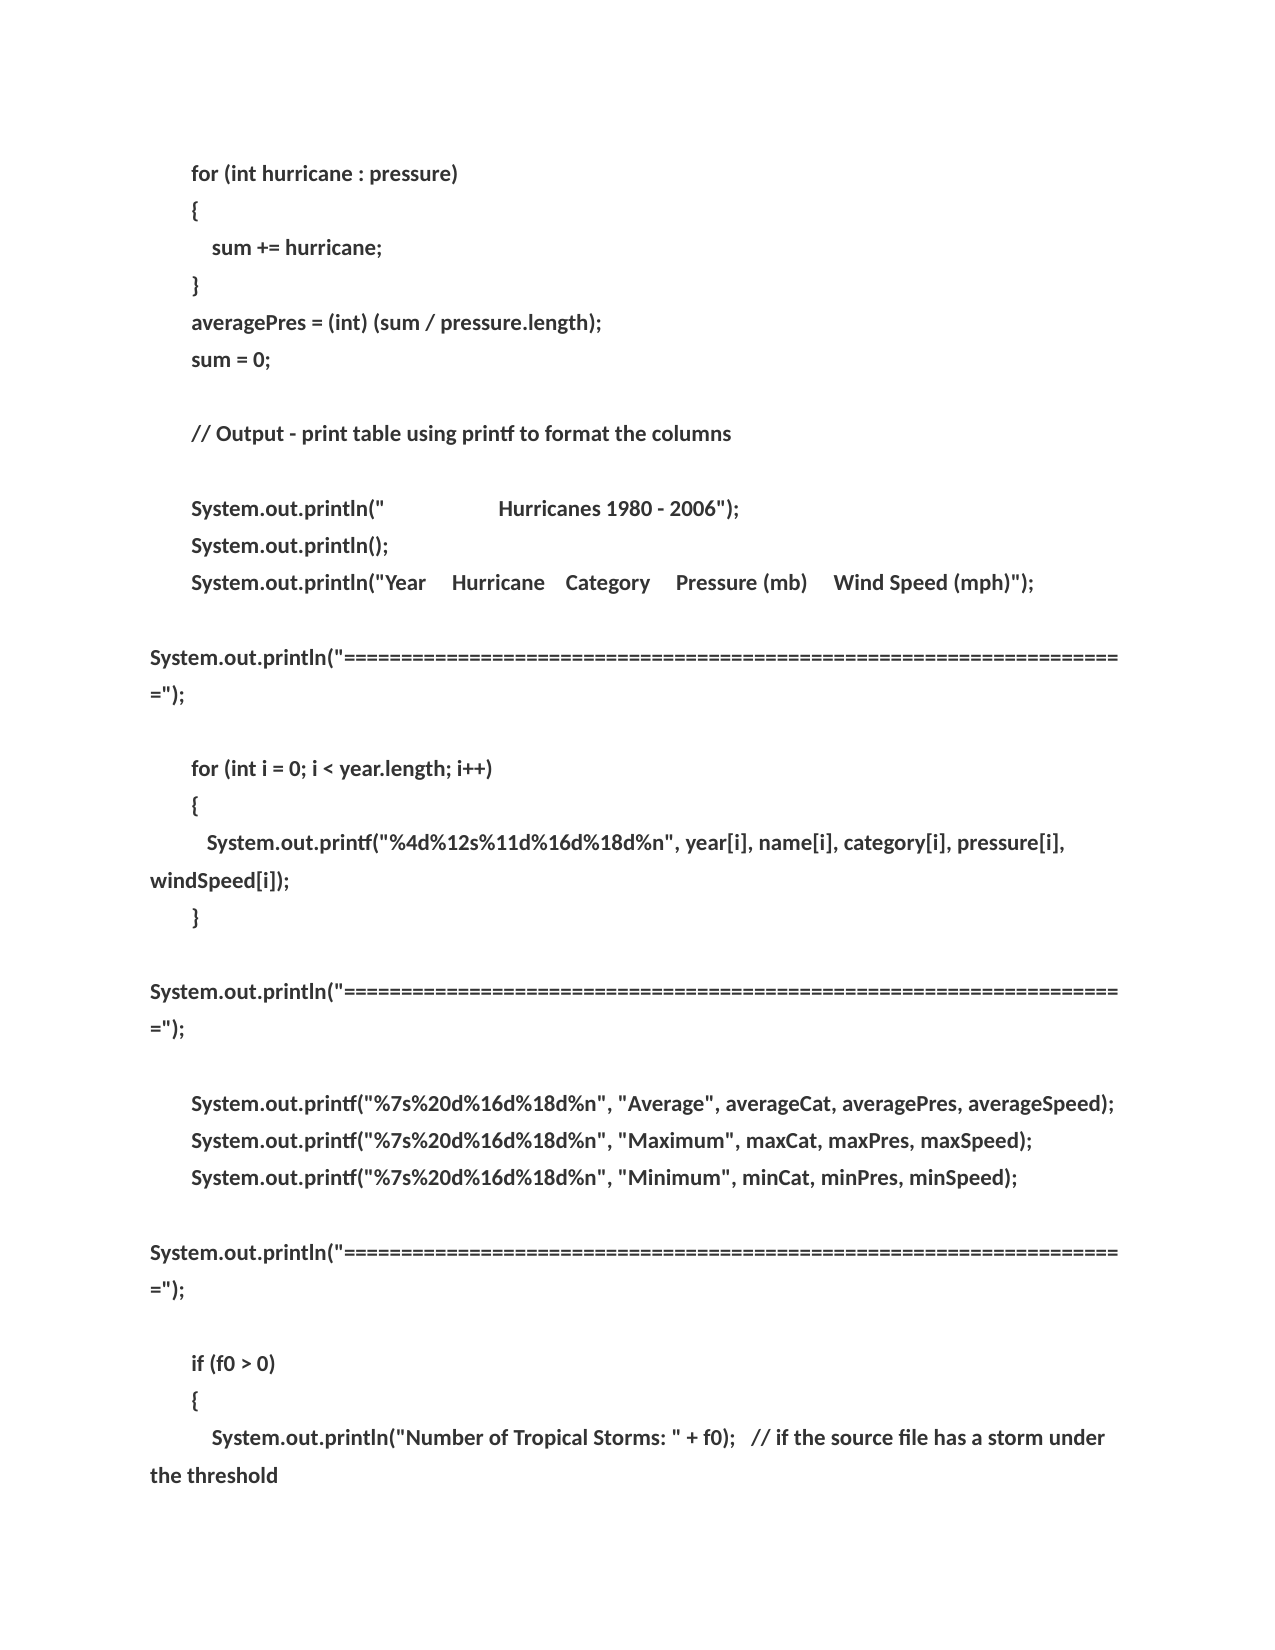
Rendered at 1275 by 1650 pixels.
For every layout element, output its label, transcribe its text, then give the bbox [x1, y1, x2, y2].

text sum = 0; [150, 336, 1125, 373]
text System.out.printf("%7s%20d%16d%18d%n", "Minimum", minCat, minPres, minSpeed); [150, 1154, 1125, 1191]
text System.out.println("====================================================================="); [150, 931, 1125, 1042]
text { [150, 1377, 1125, 1414]
text } [150, 894, 1125, 931]
text System.out.printf("%7s%20d%16d%18d%n", "Maximum", maxCat, maxPres, maxSpeed); [150, 1117, 1125, 1154]
text } [150, 262, 1125, 299]
text System.out.println("====================================================================="); [150, 596, 1125, 708]
text System.out.println(); [150, 522, 1125, 559]
text System.out.println(" Hurricanes 1980 - 2006"); [150, 485, 1125, 522]
text System.out.printf("%4d%12s%11d%16d%18d%n", year[i], name[i], category[i], pressure[i], windSpeed[i]); [150, 819, 1125, 894]
text for (int i = 0; i < year.length; i++) [150, 745, 1125, 782]
text System.out.println("Year Hurricane Category Pressure (mb) Wind Speed (mph)"); [150, 559, 1125, 596]
text System.out.println("Number of Tropical Storms: " + f0); // if the source file has a storm under the threshold [150, 1414, 1125, 1489]
text System.out.println("====================================================================="); [150, 1191, 1125, 1303]
text // Output - print table using printf to format the columns [150, 410, 1125, 447]
text sum += hurricane; [150, 224, 1125, 262]
text for (int hurricane : pressure) [150, 150, 1125, 187]
text averagePres = (int) (sum / pressure.length); [150, 299, 1125, 336]
text System.out.printf("%7s%20d%16d%18d%n", "Average", averageCat, averagePres, averageSpeed); [150, 1080, 1125, 1117]
text { [150, 187, 1125, 224]
text { [150, 782, 1125, 819]
text if (f0 > 0) [150, 1340, 1125, 1377]
